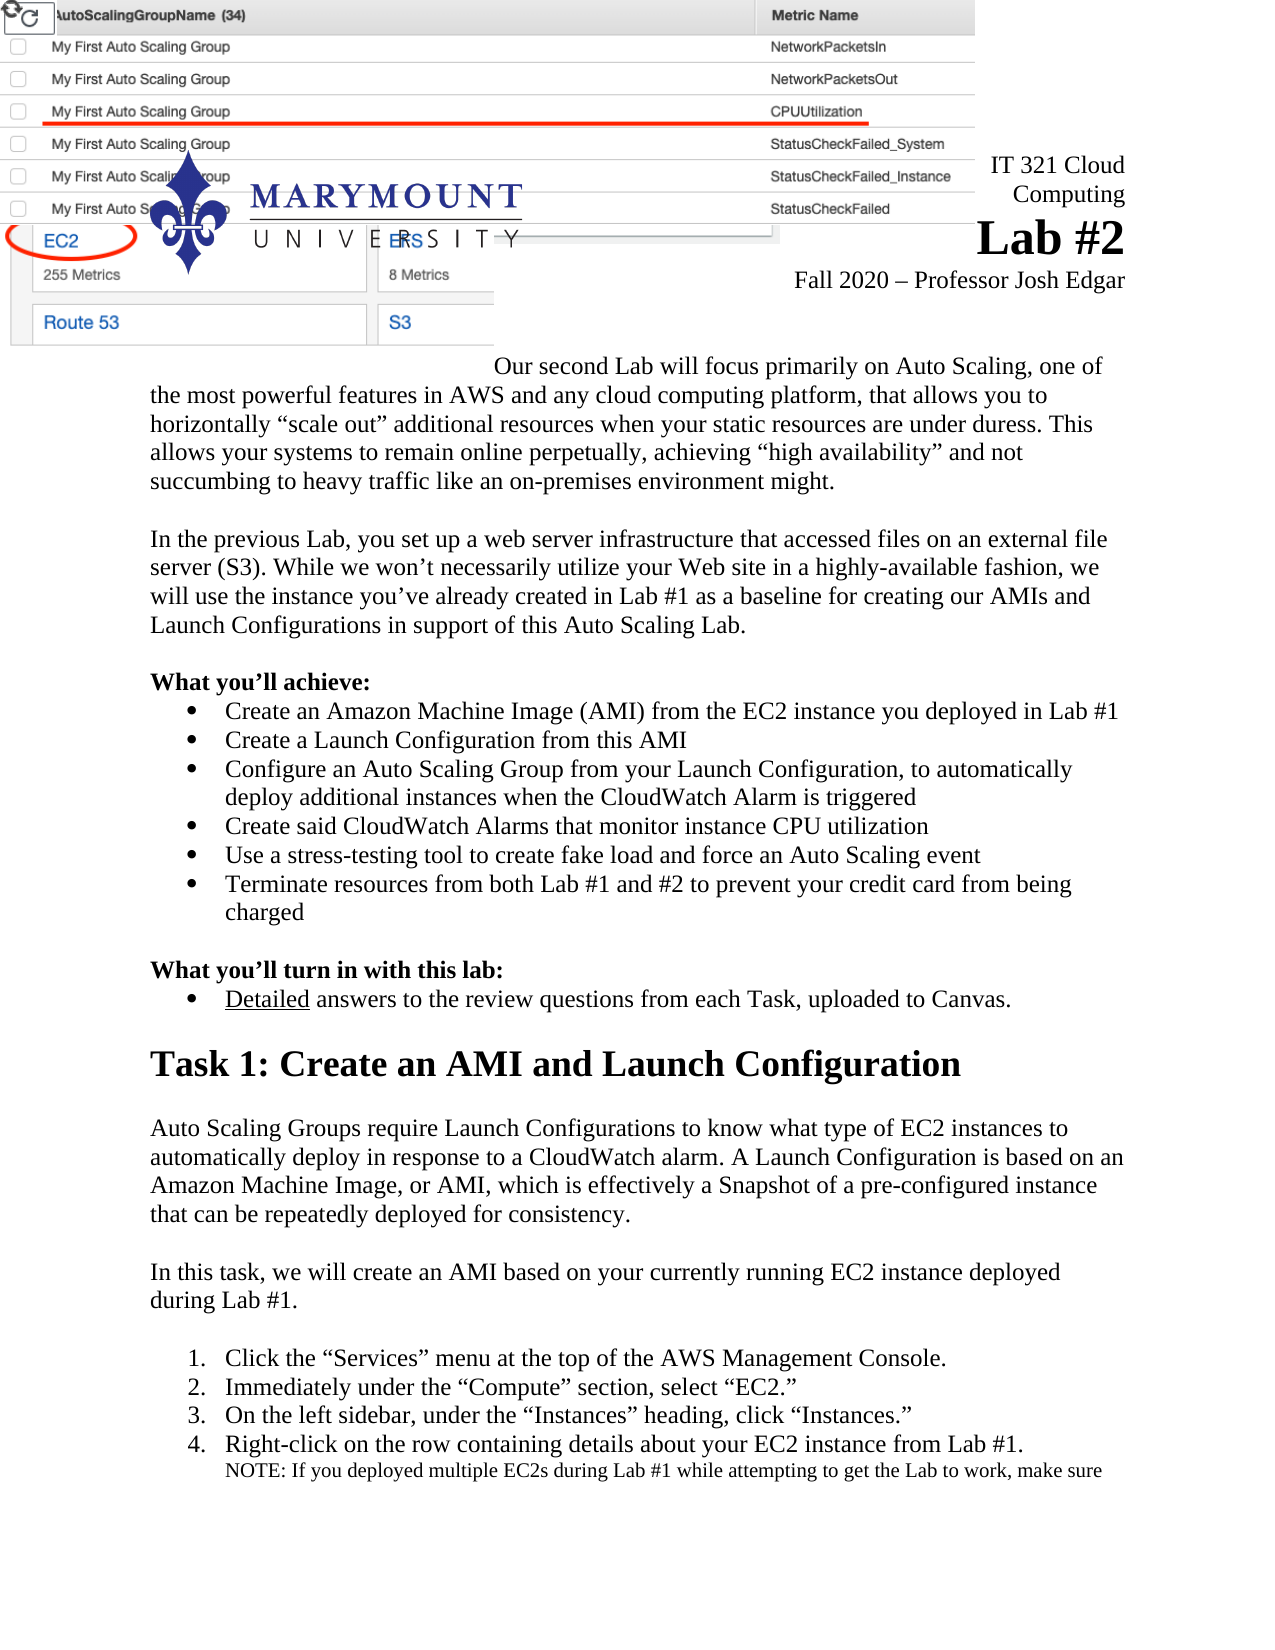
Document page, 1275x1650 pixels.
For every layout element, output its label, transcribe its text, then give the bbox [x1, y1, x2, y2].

text What you’ll turn in with this lab: [150, 955, 1125, 984]
text Our second Lab will focus primarily on Auto Scaling, one of the most powerful features in AWS and any cloud computing platform, that allows you to horizontally “scale out” additional resources when your static resources are under duress. This allows your systems to remain online perpetually, achieving “high availability” and not succumbing to heavy traffic like an on-premises environment might. [150, 351, 1125, 495]
list Use a stress-testing tool to create fake load and force an Auto Scaling event [187, 840, 1125, 869]
picture [0, 0, 975, 354]
list Terminate resources from both Lab #1 and #2 to prevent your credit card from being charged [187, 869, 1125, 926]
list Create said CloudWatch Alarms that monitor instance CPU utilization [187, 811, 1125, 840]
text In the previous Lab, you set up a web server infrastructure that accessed files on an external file server (S3). While we won’t necessarily utilize your Web site in a highly-available fashion, we will use the instance you’ve already created in Lab #1 as a baseline for creating our AMIs and Launch Configurations in support of this Auto Scaling Lab. [150, 524, 1125, 639]
text Auto Scaling Groups require Launch Configurations to know what type of EC2 instances to automatically deploy in response to a CloudWatch alarm. A Launch Configuration is based on an Amazon Machine Image, or AMI, which is effectively a Snapshot of a pre-configured instance that can be repeatedly deployed for consistency. [150, 1113, 1125, 1228]
text In this task, we will create an AMI based on your currently running EC2 instance deployed during Lab #1. [150, 1257, 1125, 1314]
list Configure an Auto Scaling Group from your Launch Configuration, to automatically deploy additional instances when the CloudWatch Alarm is triggered [187, 754, 1125, 811]
list On the left sidebar, under the “Instances” heading, click “Instances.” [187, 1401, 1125, 1429]
list Create a Launch Configuration from this AMI [187, 725, 1125, 754]
text IT 321 Cloud Computing Lab #2 Fall 2020 – Professor Josh Edgar [494, 150, 1125, 322]
list Detailed answers to the review questions from each Task, uploaded to Canvas. [187, 984, 1125, 1012]
list Create an Amazon Machine Image (AMI) from the EC2 instance you deployed in Lab #1 [187, 696, 1125, 725]
text Task 1: Create an AMI and Launch Configuration [150, 1041, 1125, 1084]
list Click the “Services” menu at the top of the AWS Management Console. [187, 1343, 1125, 1372]
text What you’ll achieve: [150, 667, 1125, 696]
list Right-click on the row containing details about your EC2 instance from Lab #1. NOTE: If you deployed multiple EC2s during Lab #1 while attempting to get the Lab to work, make sure [187, 1429, 1125, 1482]
list Immediately under the “Compute” section, select “EC2.” [187, 1372, 1125, 1401]
